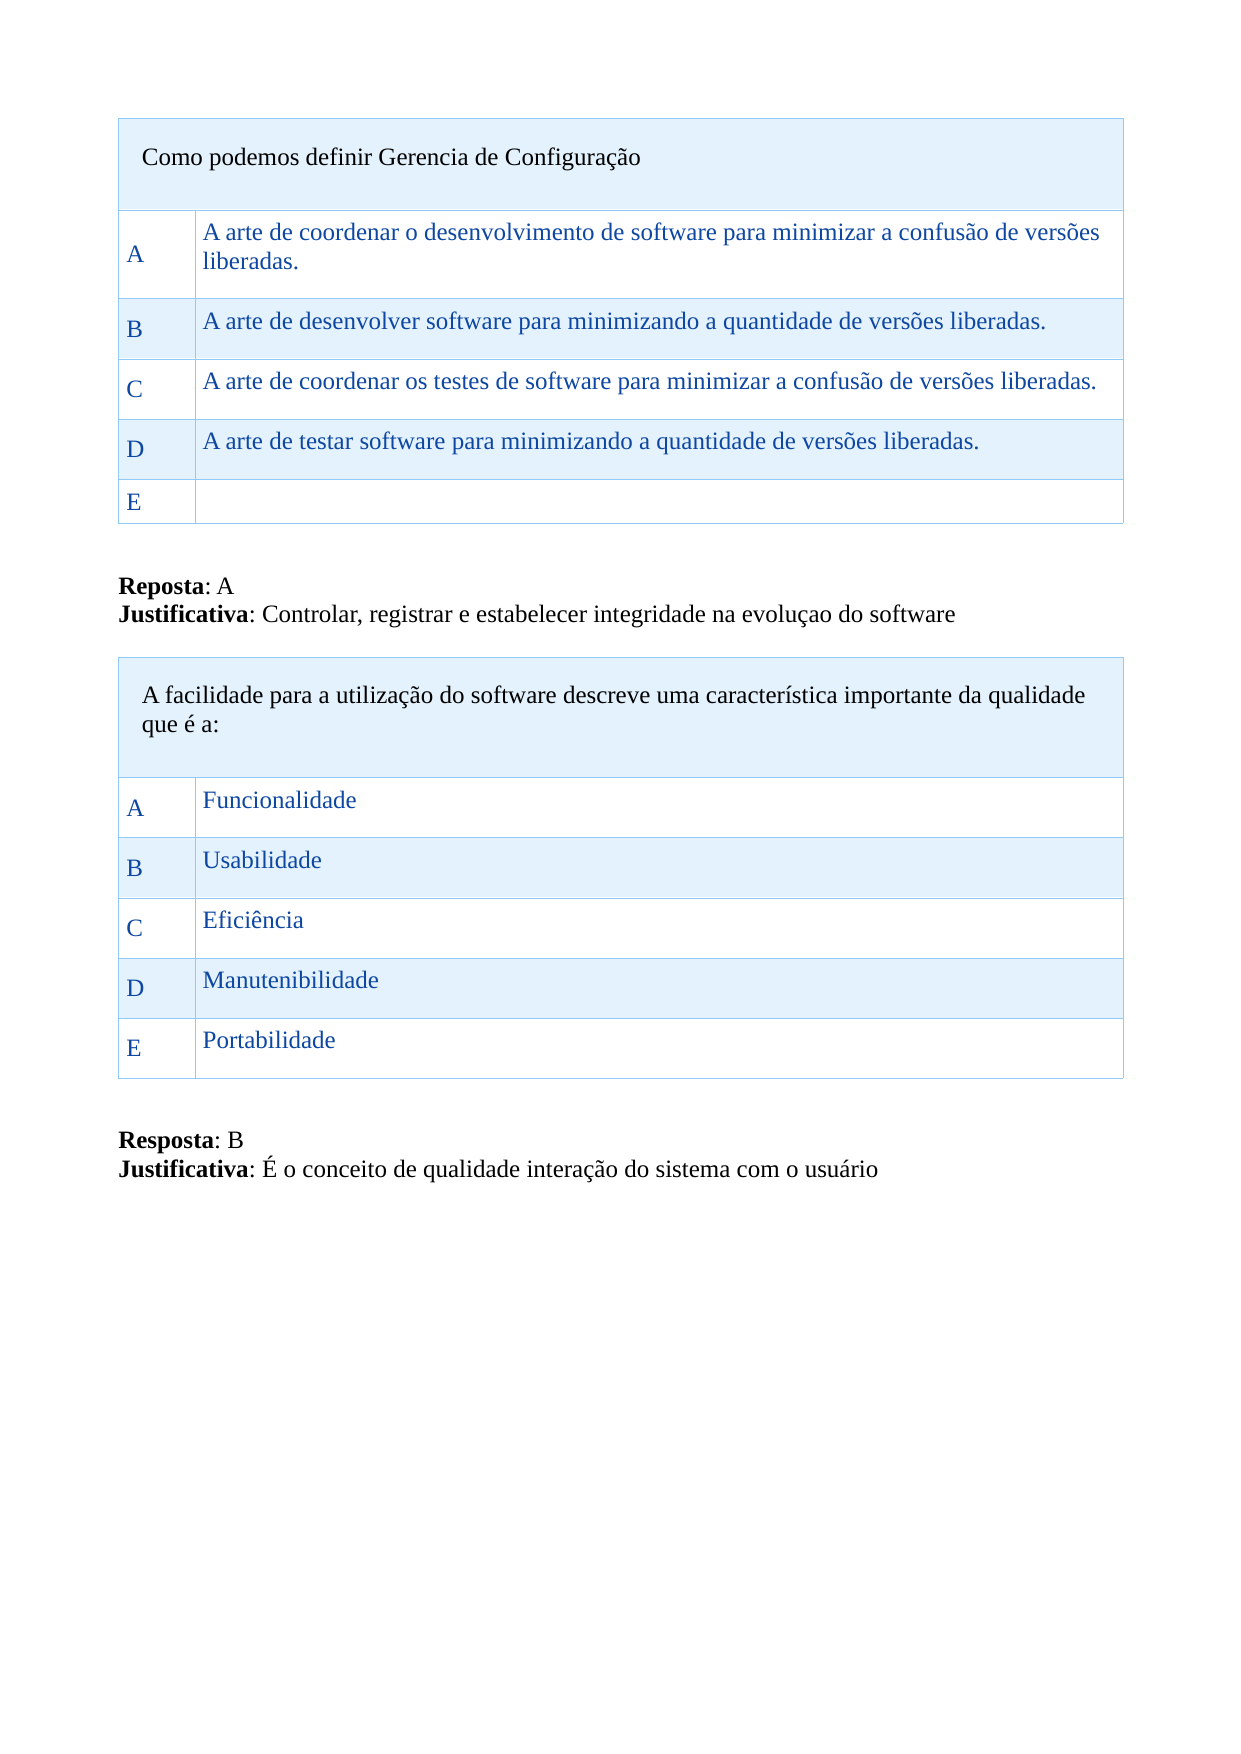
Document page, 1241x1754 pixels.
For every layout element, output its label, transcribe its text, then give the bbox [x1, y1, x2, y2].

table_cell D [119, 420, 195, 479]
table_cell B [119, 838, 195, 897]
table_cell A [119, 211, 195, 298]
text Justificativa: Controlar, registrar e estabelecer integridade na evoluçao do software [118, 599, 1122, 628]
table_cell Usabilidade [196, 838, 1123, 897]
text Reposta: A [118, 571, 1122, 599]
table_cell C [119, 899, 195, 957]
table_cell B [119, 299, 195, 358]
table_cell C [119, 360, 195, 418]
table_cell A arte de testar software para minimizando a quantidade de versões liberadas. [196, 420, 1123, 479]
table_cell A arte de coordenar os testes de software para minimizar a confusão de versões liberadas. [196, 360, 1123, 418]
table_cell [196, 480, 1123, 523]
table_header Como podemos definir Gerencia de Configuração [119, 119, 1123, 209]
table_cell Eficiência [196, 899, 1123, 957]
table_header A facilidade para a utilização do software descreve uma característica importante da qualidade que é a: [119, 658, 1123, 777]
table_cell Funcionalidade [196, 778, 1123, 837]
table_cell A arte de coordenar o desenvolvimento de software para minimizar a confusão de versões liberadas. [196, 211, 1123, 298]
text Resposta: B [118, 1125, 1122, 1154]
table_cell A arte de desenvolver software para minimizando a quantidade de versões liberadas. [196, 299, 1123, 358]
table_cell E [119, 1019, 195, 1078]
table_cell D [119, 959, 195, 1018]
table_cell A [119, 778, 195, 837]
table_cell Portabilidade [196, 1019, 1123, 1078]
table_cell E [119, 480, 195, 523]
table_cell Manutenibilidade [196, 959, 1123, 1018]
text Justificativa: É o conceito de qualidade interação do sistema com o usuário [118, 1154, 1122, 1183]
